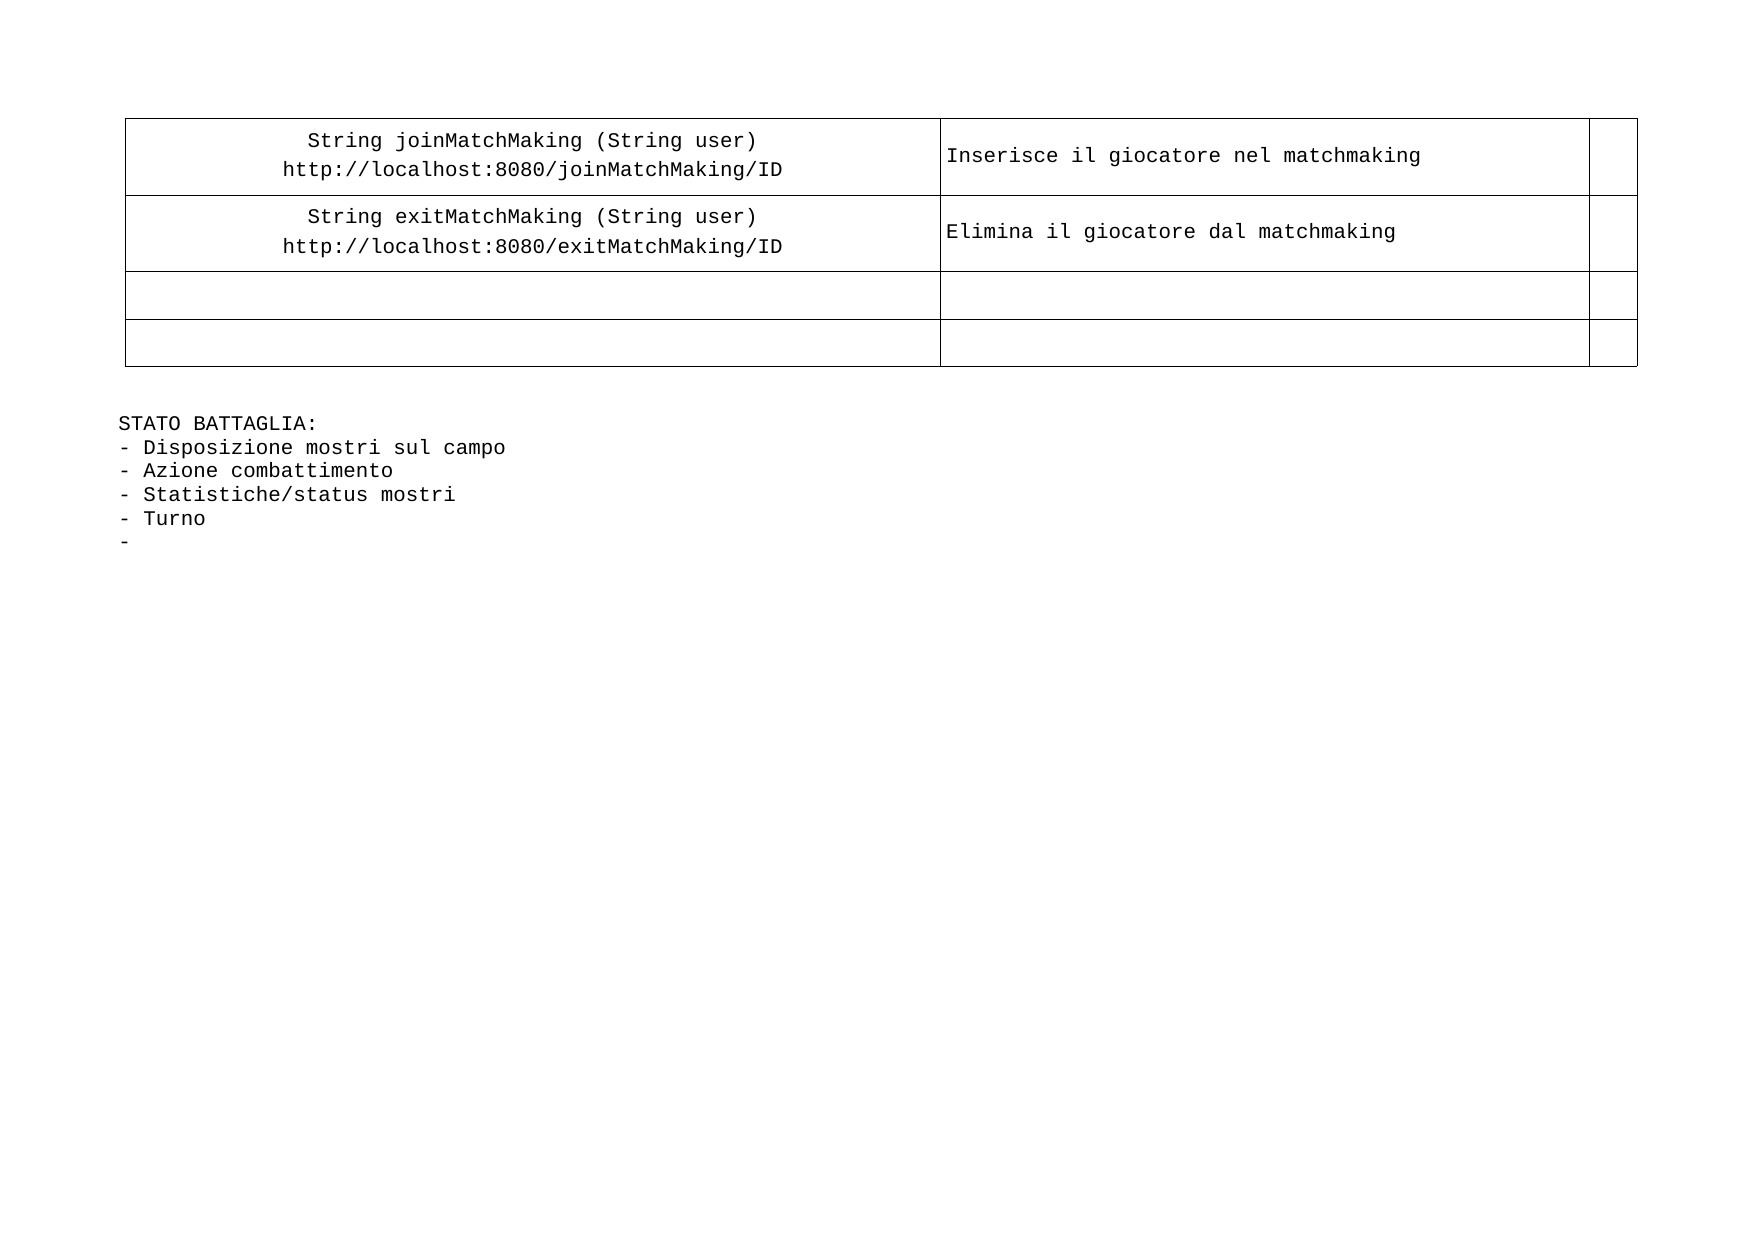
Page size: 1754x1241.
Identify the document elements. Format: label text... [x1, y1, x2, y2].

table_cell [1590, 272, 1637, 318]
text STATO BATTAGLIA: [118, 413, 1636, 437]
text - Statistiche/status mostri [118, 484, 1636, 508]
text - Turno [118, 508, 1636, 531]
table_cell [941, 272, 1589, 318]
table_cell [941, 320, 1589, 366]
table_cell String joinMatchMaking (String user) http://localhost:8080/joinMatchMaking/ID [126, 119, 940, 195]
table_cell [1590, 320, 1637, 366]
table_cell String exitMatchMaking (String user) http://localhost:8080/exitMatchMaking/ID [126, 196, 940, 271]
text - Disposizione mostri sul campo [118, 437, 1636, 460]
table_cell [1590, 196, 1637, 271]
table_cell [126, 320, 940, 366]
table_cell [1590, 119, 1637, 195]
text - Azione combattimento [118, 460, 1636, 484]
text - [118, 531, 1636, 555]
table_cell Elimina il giocatore dal matchmaking [941, 196, 1589, 271]
table_cell [126, 272, 940, 318]
table_cell Inserisce il giocatore nel matchmaking [941, 119, 1589, 195]
